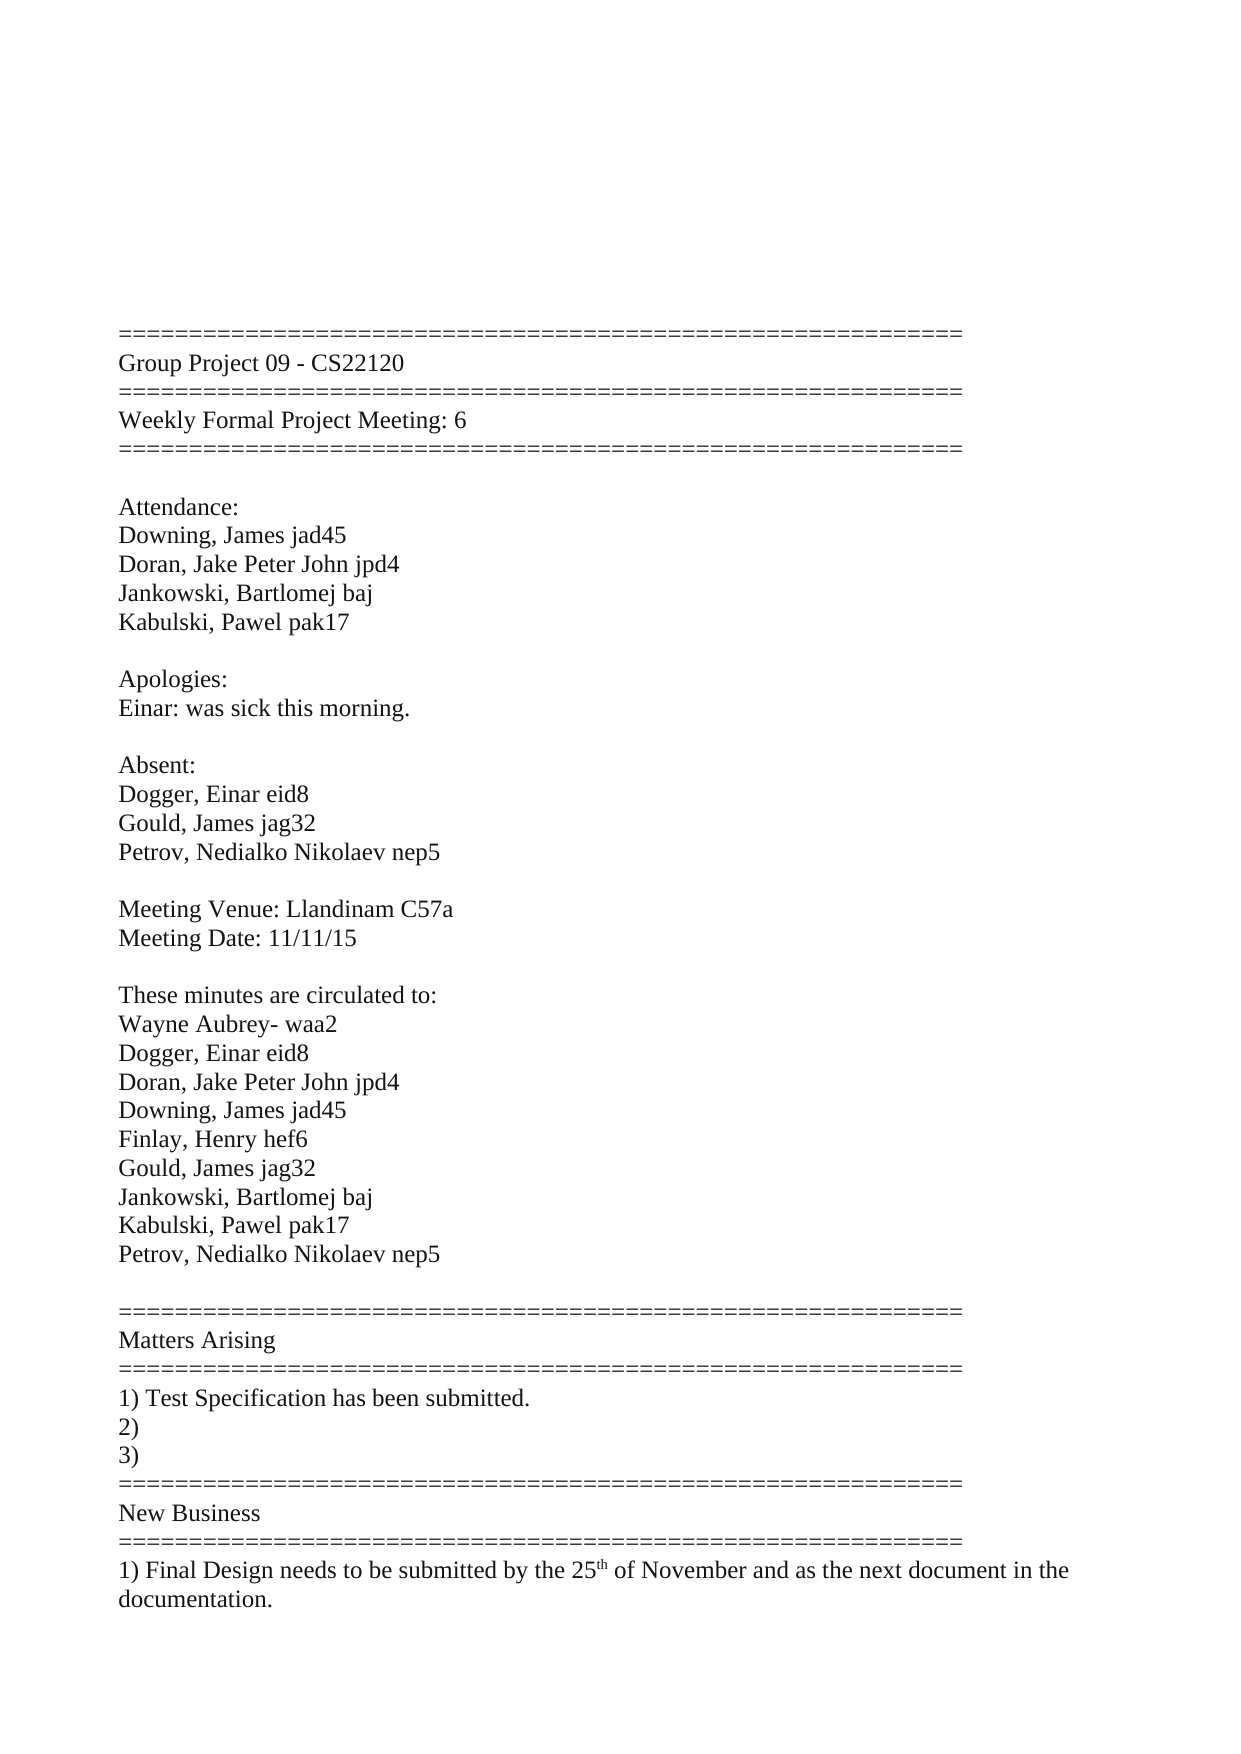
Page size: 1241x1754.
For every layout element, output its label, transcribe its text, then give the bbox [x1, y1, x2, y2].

text Kabulski, Pawel pak17 [118, 1211, 1122, 1239]
text New Business [118, 1498, 1122, 1527]
text Wayne Aubrey- waa2 [118, 1009, 1122, 1038]
text 3) [118, 1441, 1122, 1469]
text ============================================================ [118, 1469, 1122, 1498]
text Doran, Jake Peter John jpd4 [118, 1067, 1122, 1096]
text Group Project 09 - CS22120 [118, 348, 1122, 377]
text ============================================================ [118, 1527, 1122, 1556]
text Finlay, Henry hef6 [118, 1124, 1122, 1153]
text Attendance: [118, 492, 1122, 521]
text Weekly Formal Project Meeting: 6 [118, 406, 1122, 434]
text Matters Arising [118, 1326, 1122, 1354]
text Apologies: [118, 664, 1122, 693]
text Gould, James jag32 [118, 808, 1122, 837]
text These minutes are circulated to: [118, 981, 1122, 1009]
text ============================================================ [118, 319, 1122, 348]
text ============================================================ [118, 434, 1122, 463]
text Petrov, Nedialko Nikolaev nep5 [118, 837, 1122, 866]
text Einar: was sick this morning. [118, 693, 1122, 722]
text Jankowski, Bartlomej baj [118, 1182, 1122, 1211]
text Meeting Venue: Llandinam C57a [118, 894, 1122, 923]
text 1) Final Design needs to be submitted by the 25th of November and as the next document in the documentation. [118, 1556, 1122, 1613]
text Dogger, Einar eid8 [118, 1038, 1122, 1067]
text Meeting Date: 11/11/15 [118, 923, 1122, 952]
text Dogger, Einar eid8 [118, 779, 1122, 808]
text ============================================================ [118, 1354, 1122, 1383]
text Downing, James jad45 [118, 521, 1122, 549]
text Doran, Jake Peter John jpd4 [118, 549, 1122, 578]
text Absent: [118, 751, 1122, 779]
text Petrov, Nedialko Nikolaev nep5 [118, 1239, 1122, 1268]
text ============================================================ [118, 1297, 1122, 1326]
text 2) [118, 1412, 1122, 1441]
text Kabulski, Pawel pak17 [118, 607, 1122, 636]
text Jankowski, Bartlomej baj [118, 578, 1122, 607]
text Downing, James jad45 [118, 1096, 1122, 1124]
text ============================================================ [118, 377, 1122, 406]
text Gould, James jag32 [118, 1153, 1122, 1182]
text 1) Test Specification has been submitted. [118, 1383, 1122, 1412]
